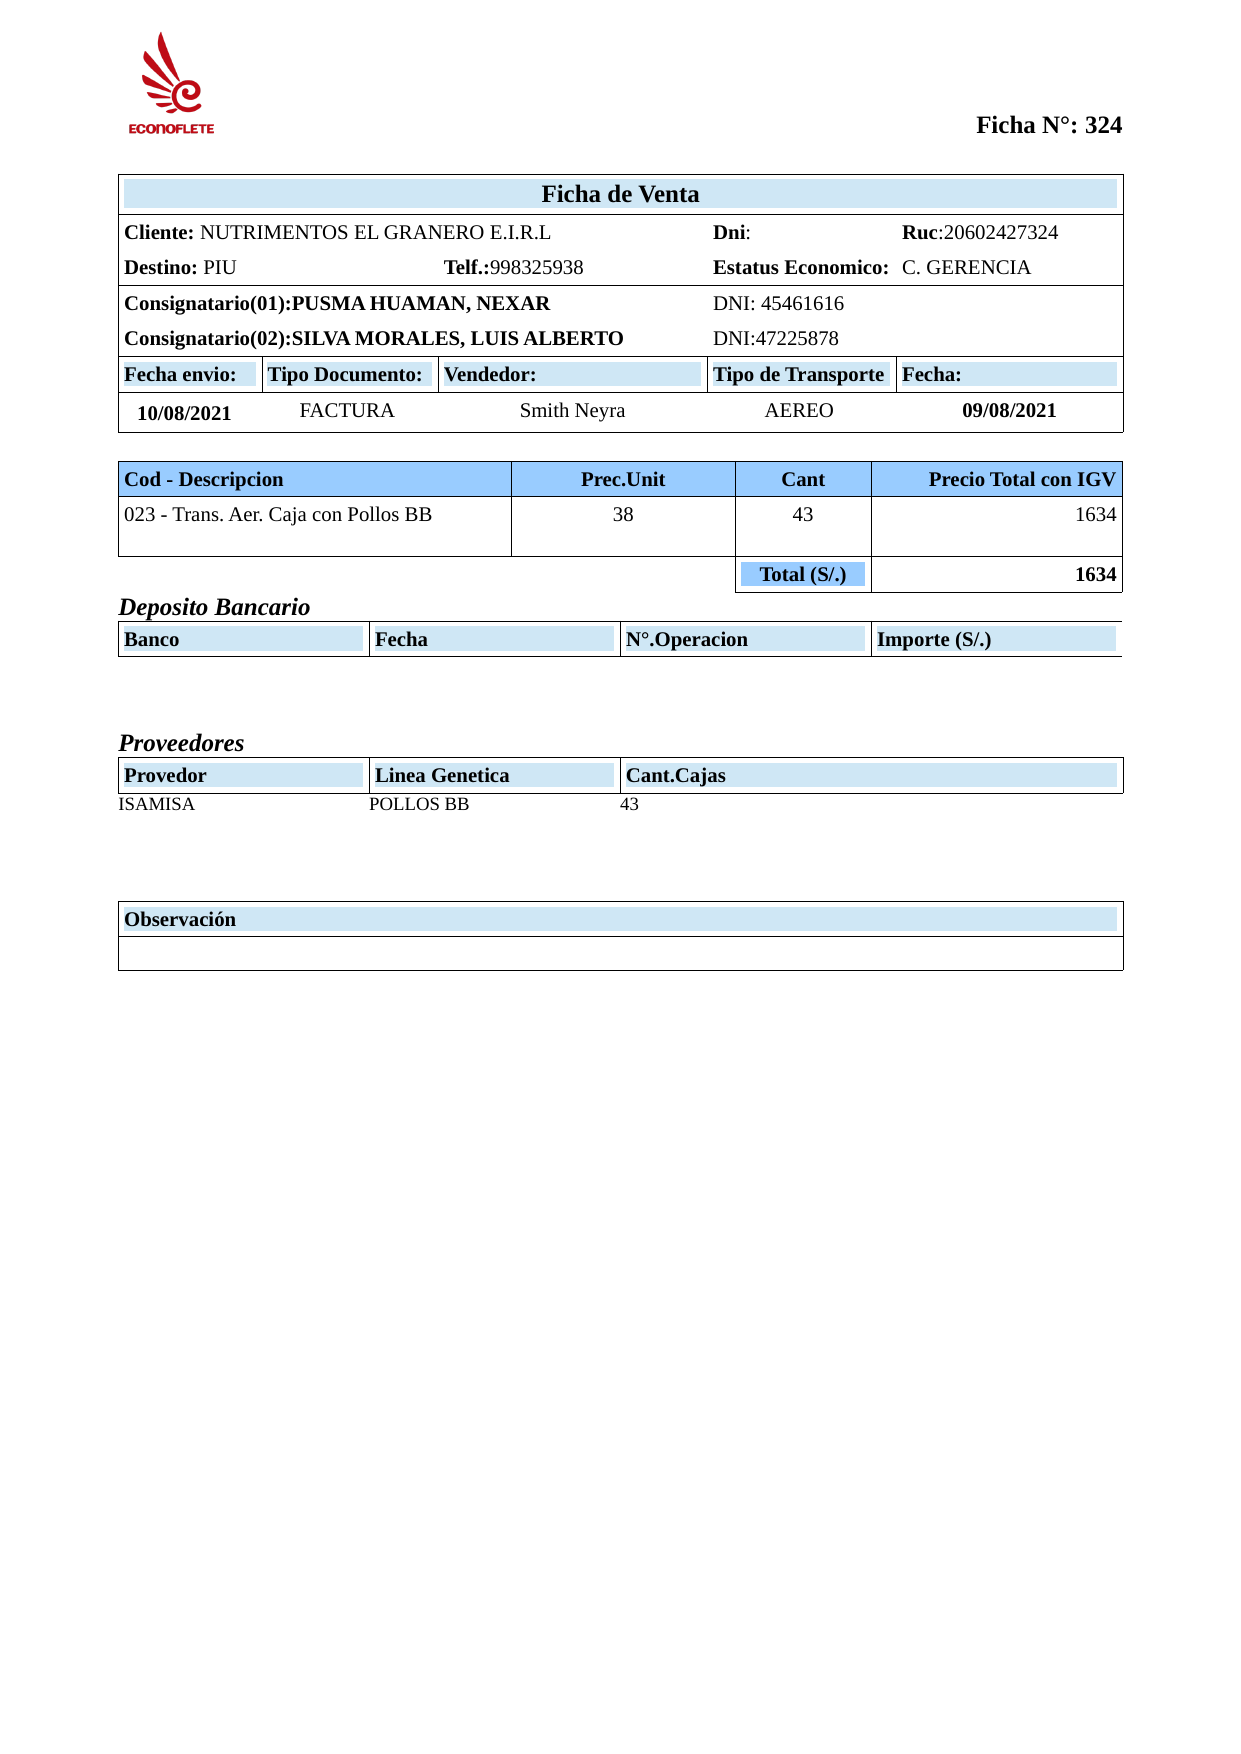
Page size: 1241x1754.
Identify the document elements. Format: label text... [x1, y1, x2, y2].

table_header Cod - Descripcion [119, 462, 511, 496]
table_cell [369, 680, 620, 704]
table_cell 38 [512, 497, 735, 556]
table_cell [369, 879, 620, 901]
table_cell [369, 657, 620, 680]
table_cell DNI: 45461616 [707, 286, 1123, 321]
table_cell [118, 557, 511, 592]
table_header Provedor [119, 758, 369, 793]
table_cell Total (S/.) [736, 557, 871, 592]
table_cell Fecha: [897, 357, 1123, 392]
table_header Prec.Unit [512, 462, 735, 496]
table_cell [620, 680, 871, 704]
table_cell [118, 657, 369, 680]
table_cell Vendedor: [439, 357, 707, 392]
table_cell Consignatario(02):SILVA MORALES, LUIS ALBERTO [119, 321, 707, 356]
table_cell [871, 680, 1122, 704]
table_cell [369, 705, 620, 728]
table_cell 43 [736, 497, 871, 556]
table_cell [620, 705, 871, 728]
table_cell [871, 705, 1122, 728]
table_cell [620, 657, 871, 680]
table_cell Destino: PIU [119, 249, 438, 285]
table_header N°.Operacion [621, 622, 871, 656]
table_cell [369, 815, 620, 836]
table_cell AEREO [707, 393, 896, 432]
table_cell POLLOS BB [369, 794, 620, 814]
table_cell Dni: [707, 215, 896, 249]
table_cell Ruc:20602427324 [896, 215, 1123, 249]
table_header Cant [736, 462, 871, 496]
table_header Fecha [370, 622, 620, 656]
table_cell 43 [620, 794, 1123, 814]
table_cell 10/08/2021 [119, 393, 262, 432]
table_cell [119, 937, 1123, 969]
table_cell Telf.:998325938 [438, 249, 707, 285]
table_cell Tipo de Transporte [708, 357, 896, 392]
text Proveedores [118, 728, 1122, 757]
table_cell [118, 705, 369, 728]
table_header Ficha de Venta [119, 175, 1123, 214]
table_header Importe (S/.) [872, 622, 1122, 656]
table_cell FACTURA [262, 393, 438, 432]
table_cell 023 - Trans. Aer. Caja con Pollos BB [119, 497, 511, 556]
table_cell Fecha envio: [119, 357, 262, 392]
table_cell [620, 858, 1123, 879]
table_cell [620, 836, 1123, 858]
table_header Cant.Cajas [621, 758, 1123, 793]
table_cell [620, 879, 1123, 901]
table_cell [620, 815, 1123, 836]
table_cell Smith Neyra [438, 393, 707, 432]
table_cell [118, 815, 369, 836]
table_cell Estatus Economico: [707, 249, 896, 285]
table_cell [118, 680, 369, 704]
table_cell 1634 [872, 497, 1122, 556]
table_cell [118, 836, 369, 858]
table_cell C. GERENCIA [896, 249, 1123, 285]
table_cell [118, 879, 369, 901]
table_cell DNI:47225878 [707, 321, 1123, 356]
table_header Precio Total con IGV [872, 462, 1122, 496]
text Deposito Bancario [118, 592, 1122, 621]
table_cell [369, 858, 620, 879]
table_header Banco [119, 622, 369, 656]
table_cell 09/08/2021 [896, 393, 1123, 432]
table_cell Tipo Documento: [263, 357, 438, 392]
table_header Observación [119, 902, 1123, 936]
table_cell 1634 [872, 557, 1122, 592]
table_cell Cliente: NUTRIMENTOS EL GRANERO E.I.R.L [119, 215, 707, 249]
table_cell ISAMISA [118, 794, 369, 814]
picture [118, 31, 225, 134]
table_cell [511, 557, 735, 592]
table_cell [871, 657, 1122, 680]
table_cell [369, 836, 620, 858]
table_header Linea Genetica [370, 758, 620, 793]
table_cell Consignatario(01):PUSMA HUAMAN, NEXAR [119, 286, 707, 321]
table_cell [118, 858, 369, 879]
